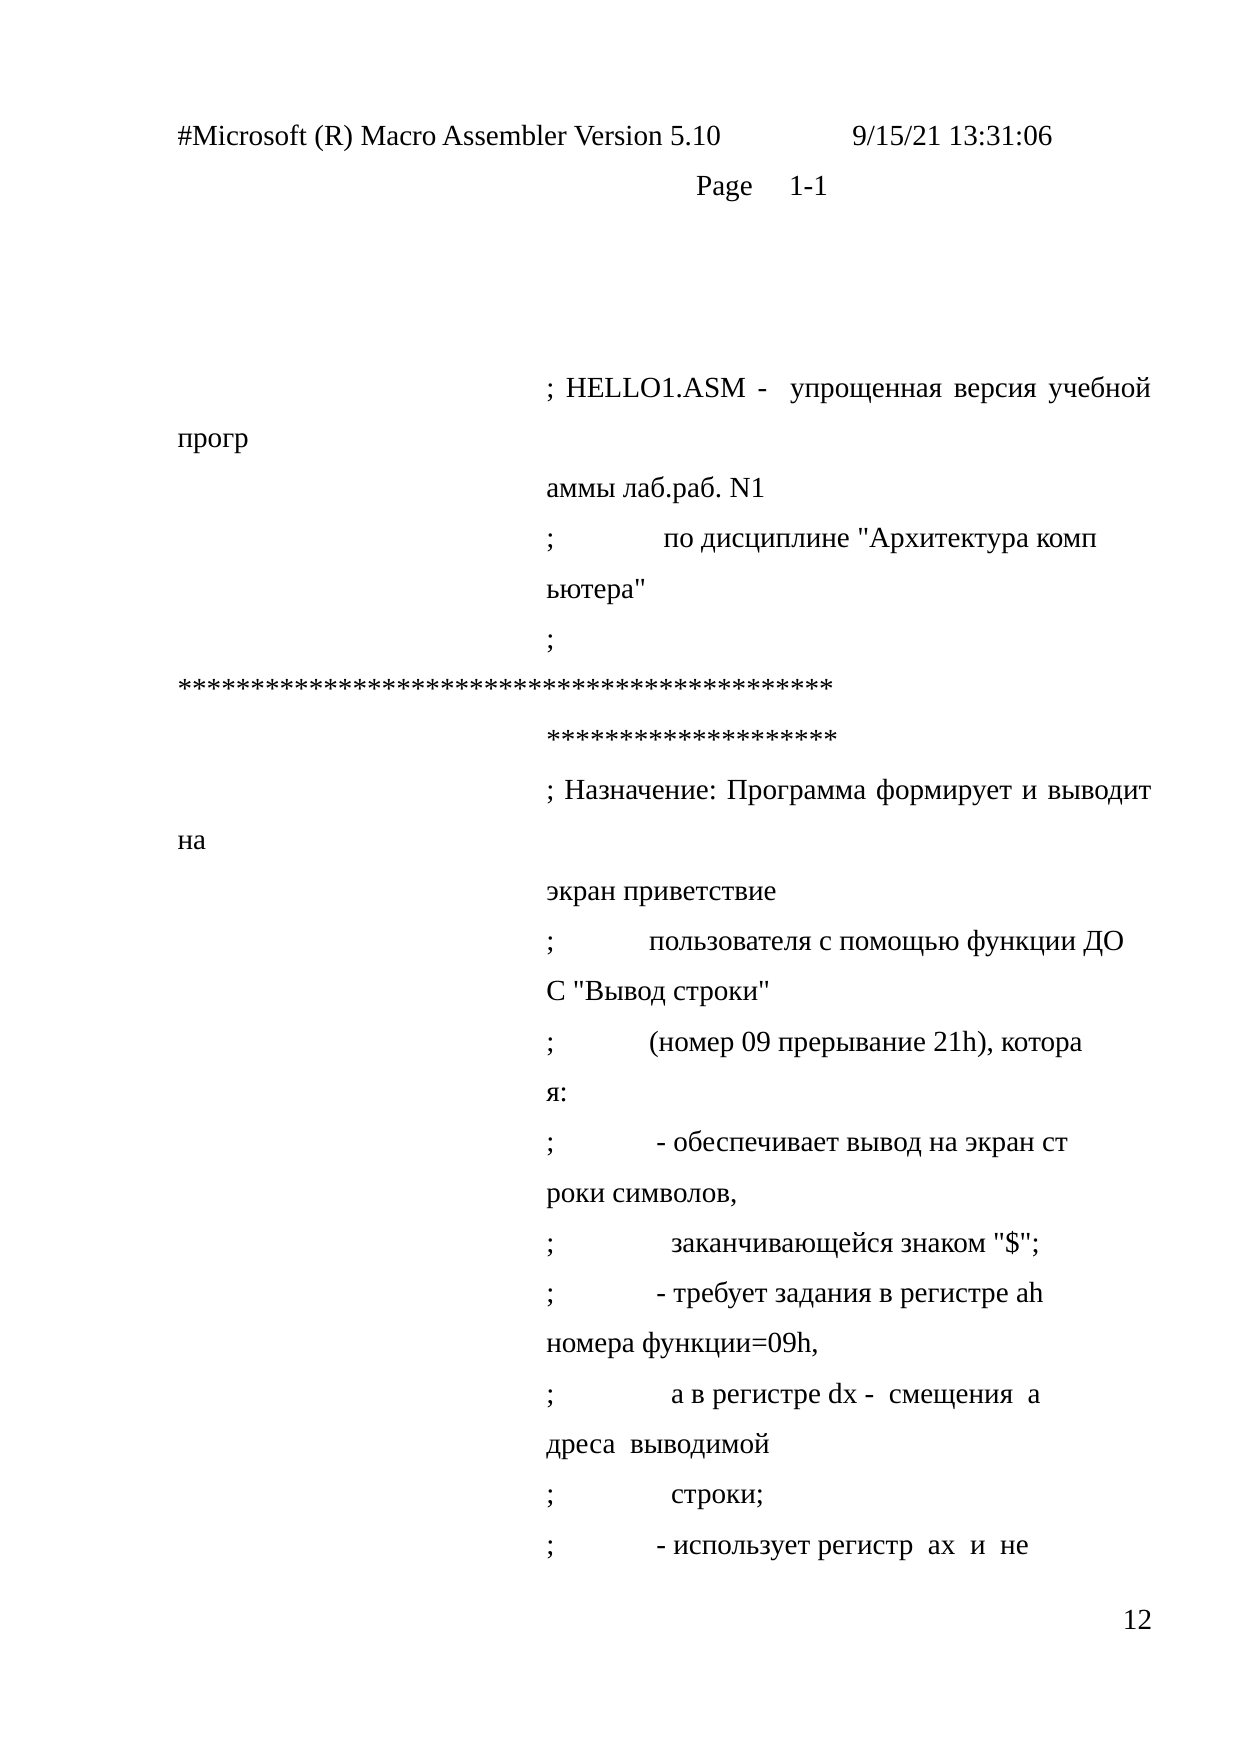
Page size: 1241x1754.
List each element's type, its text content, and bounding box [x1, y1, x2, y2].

text ; строки; [177, 1477, 1152, 1510]
text ьютера" [177, 571, 1152, 604]
text ; (номер 09 прерывание 21h), котора [177, 1024, 1152, 1057]
text Page 1-1 [177, 168, 1152, 202]
text ; а в регистре dx - смещения а [177, 1376, 1152, 1409]
text я: [177, 1074, 1152, 1108]
text ; пользователя с помощью функции ДО [177, 923, 1152, 957]
text ; ********************************************* [177, 621, 1152, 705]
text экран приветствие [177, 873, 1152, 906]
text аммы лаб.раб. N1 [177, 470, 1152, 504]
text ******************** [177, 722, 1152, 755]
text С "Вывод строки" [177, 973, 1152, 1007]
text дреса выводимой [177, 1426, 1152, 1460]
text ; заканчивающейся знаком "$"; [177, 1225, 1152, 1258]
text ; - использует регистр ax и не [177, 1527, 1152, 1560]
text ; по дисциплине "Архитектура комп [177, 521, 1152, 554]
text номера функции=09h, [177, 1326, 1152, 1359]
text ; HELLO1.ASM - упрощенная версия учебной прогр [177, 370, 1152, 453]
text ; - обеспечивает вывод на экран ст [177, 1124, 1152, 1158]
text ; Назначение: Программа формирует и выводит на [177, 772, 1152, 856]
text #Microsoft (R) Macro Assembler Version 5.10 9/15/21 13:31:06 [177, 118, 1152, 152]
text ; - требует задания в регистре ah [177, 1275, 1152, 1309]
text роки символов, [177, 1175, 1152, 1208]
